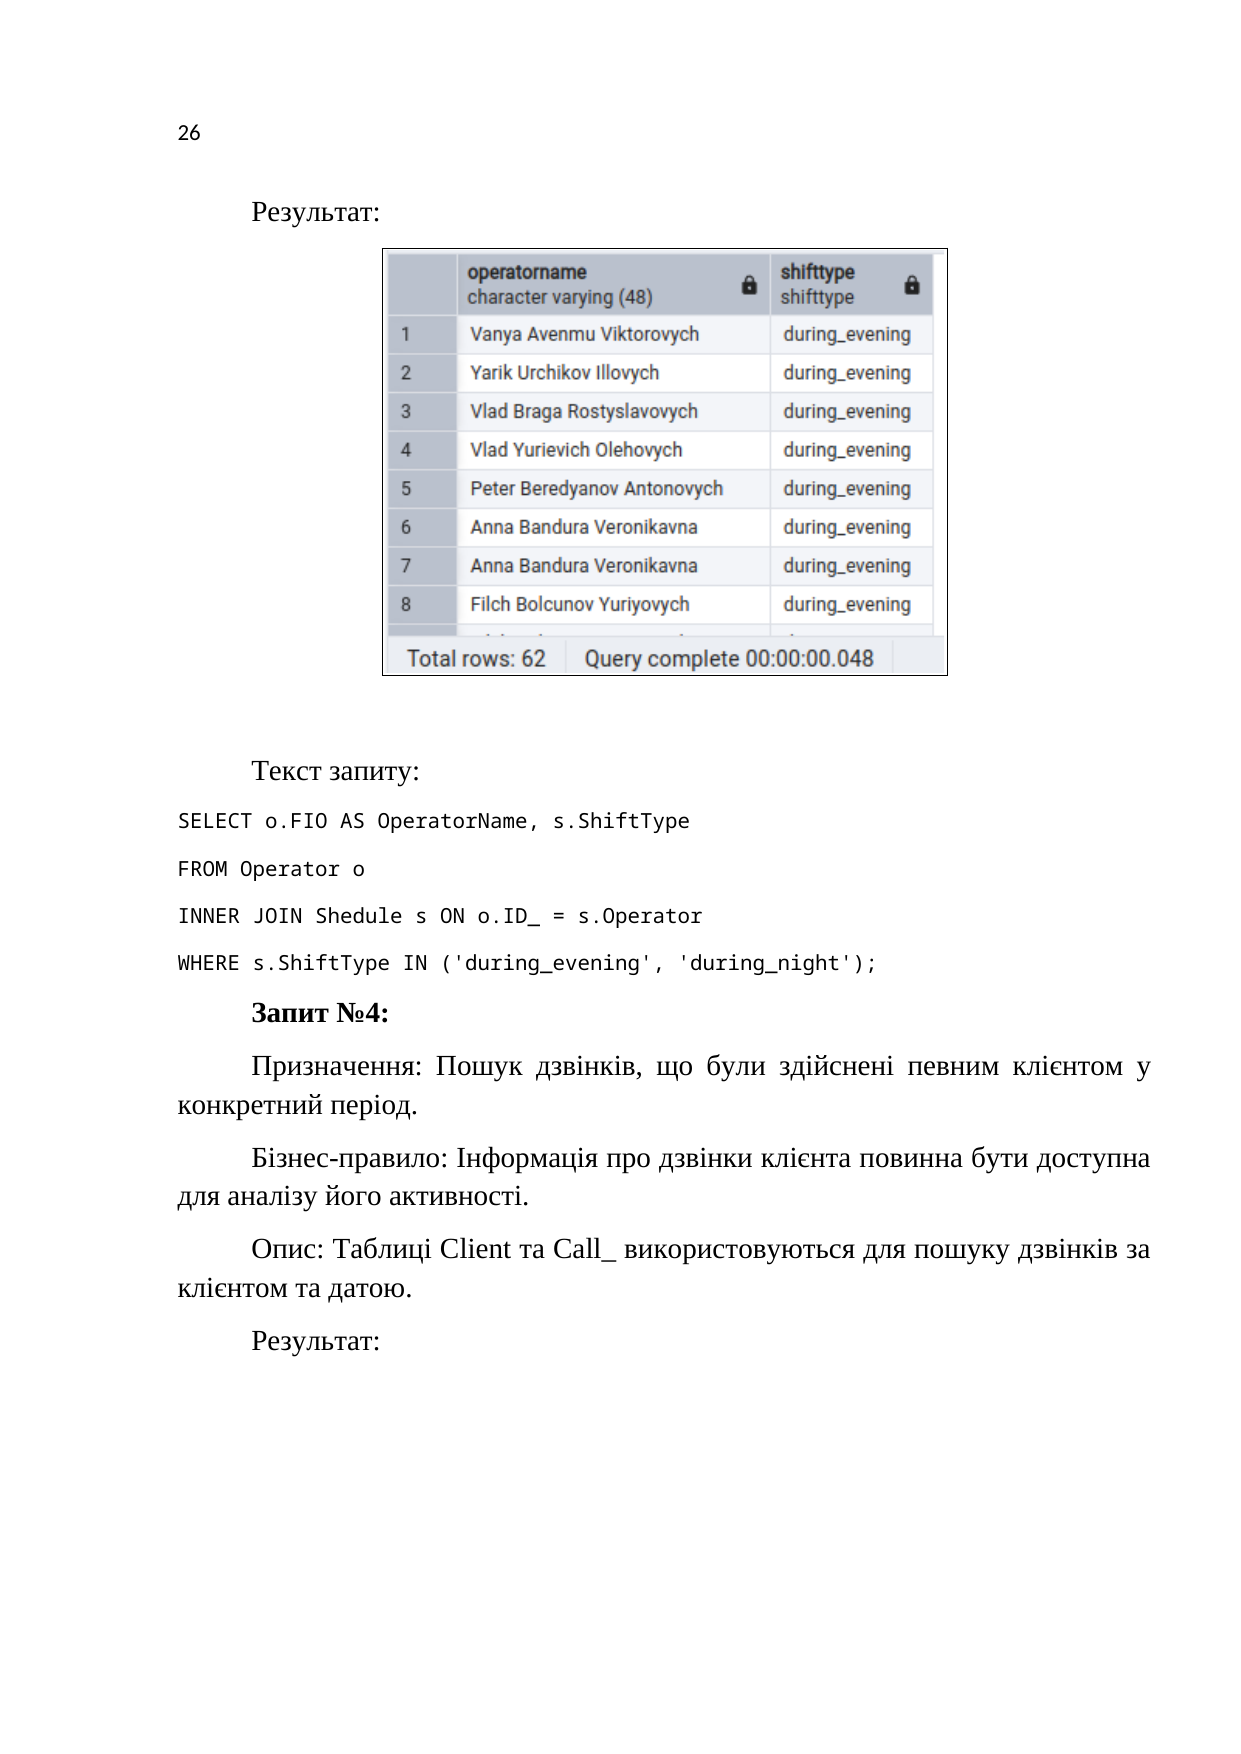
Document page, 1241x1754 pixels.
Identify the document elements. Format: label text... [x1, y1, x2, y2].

text SELECT o.FIO AS OperatorName, s.ShiftType [177, 806, 1152, 835]
text Текст запиту: [177, 753, 1152, 787]
text Запит №4: [177, 995, 1152, 1029]
text Результат: [177, 1323, 1152, 1357]
picture [384, 250, 945, 673]
text FROM Operator o [177, 854, 1152, 882]
text WHERE s.ShiftType IN ('during_evening', 'during_night'); [177, 948, 1152, 976]
text Призначення: Пошук дзвінків, що були здійснені певним клієнтом у конкретний період. [177, 1048, 1152, 1120]
text Опис: Таблиці Client та Call_ використовуються для пошуку дзвінків за клієнтом та датою. [177, 1232, 1152, 1304]
text Результат: [177, 194, 1152, 228]
text Бізнес-правило: Інформація про дзвінки клієнта повинна бути доступна для аналізу його активності. [177, 1140, 1152, 1212]
text INNER JOIN Shedule s ON o.ID_ = s.Operator [177, 901, 1152, 929]
